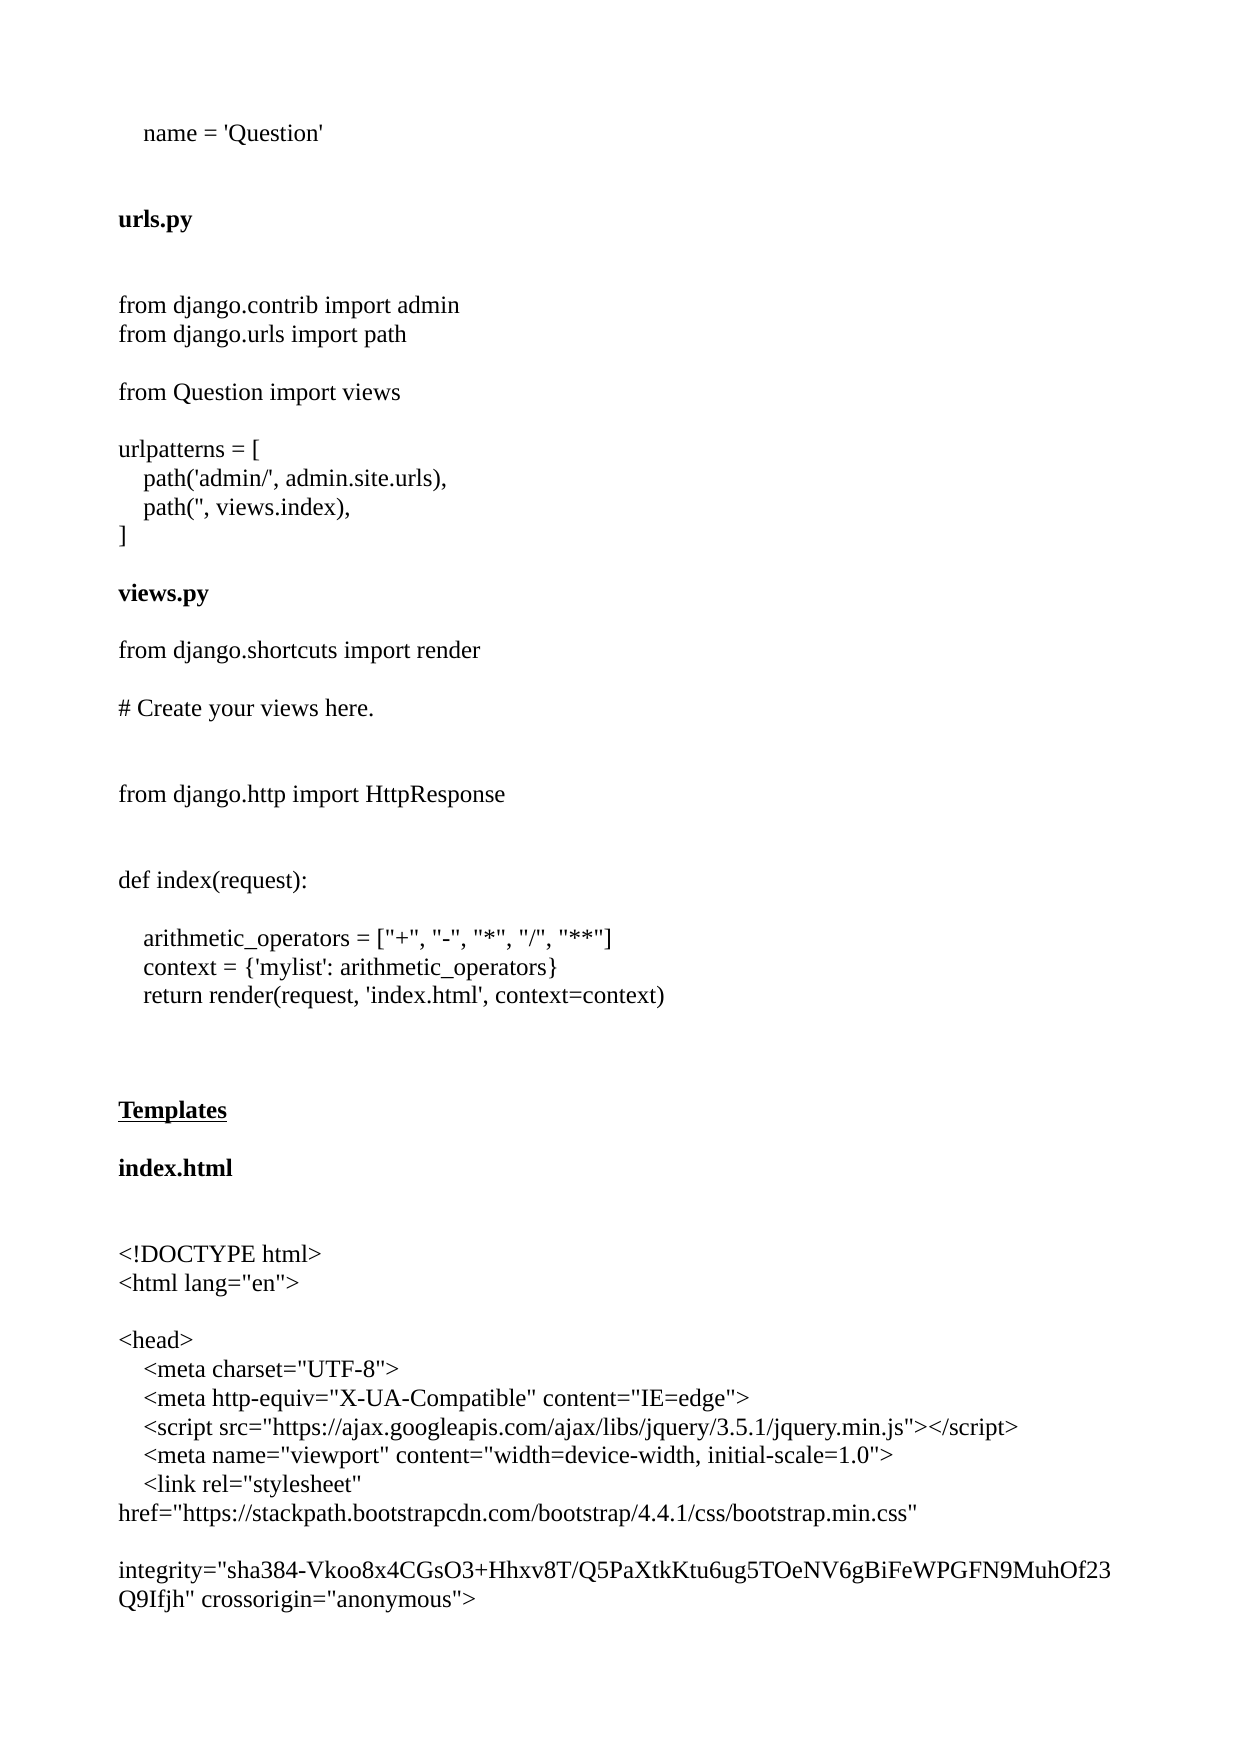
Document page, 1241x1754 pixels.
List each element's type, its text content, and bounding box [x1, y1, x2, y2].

text arithmetic_operators = ["+", "-", "*", "/", "**"] [118, 923, 1122, 952]
text <html lang="en"> [118, 1268, 1122, 1297]
text path('admin/', admin.site.urls), [118, 463, 1122, 492]
text from django.contrib import admin [118, 291, 1122, 319]
text views.py [118, 578, 1122, 607]
text <script src="https://ajax.googleapis.com/ajax/libs/jquery/3.5.1/jquery.min.js"></script> [118, 1412, 1122, 1441]
text <link rel="stylesheet" href="https://stackpath.bootstrapcdn.com/bootstrap/4.4.1/css/bootstrap.min.css" [118, 1469, 1122, 1527]
text ] [118, 521, 1122, 549]
text name = 'Question' [118, 118, 1122, 147]
text index.html [118, 1153, 1122, 1182]
text <head> [118, 1326, 1122, 1354]
text path('', views.index), [118, 492, 1122, 521]
text from Question import views [118, 377, 1122, 406]
text <meta http-equiv="X-UA-Compatible" content="IE=edge"> [118, 1383, 1122, 1412]
text def index(request): [118, 866, 1122, 894]
text <meta name="viewport" content="width=device-width, initial-scale=1.0"> [118, 1441, 1122, 1469]
text integrity="sha384-Vkoo8x4CGsO3+Hhxv8T/Q5PaXtkKtu6ug5TOeNV6gBiFeWPGFN9MuhOf23Q9Ifjh" crossorigin="anonymous"> [118, 1527, 1122, 1613]
text # Create your views here. [118, 693, 1122, 722]
text urlpatterns = [ [118, 434, 1122, 463]
text urls.py [118, 204, 1122, 233]
text Templates [118, 1096, 1122, 1124]
text context = {'mylist': arithmetic_operators} [118, 952, 1122, 981]
text from django.urls import path [118, 319, 1122, 348]
text from django.shortcuts import render [118, 636, 1122, 664]
text return render(request, 'index.html', context=context) [118, 981, 1122, 1009]
text <meta charset="UTF-8"> [118, 1354, 1122, 1383]
text from django.http import HttpResponse [118, 779, 1122, 808]
text <!DOCTYPE html> [118, 1239, 1122, 1268]
